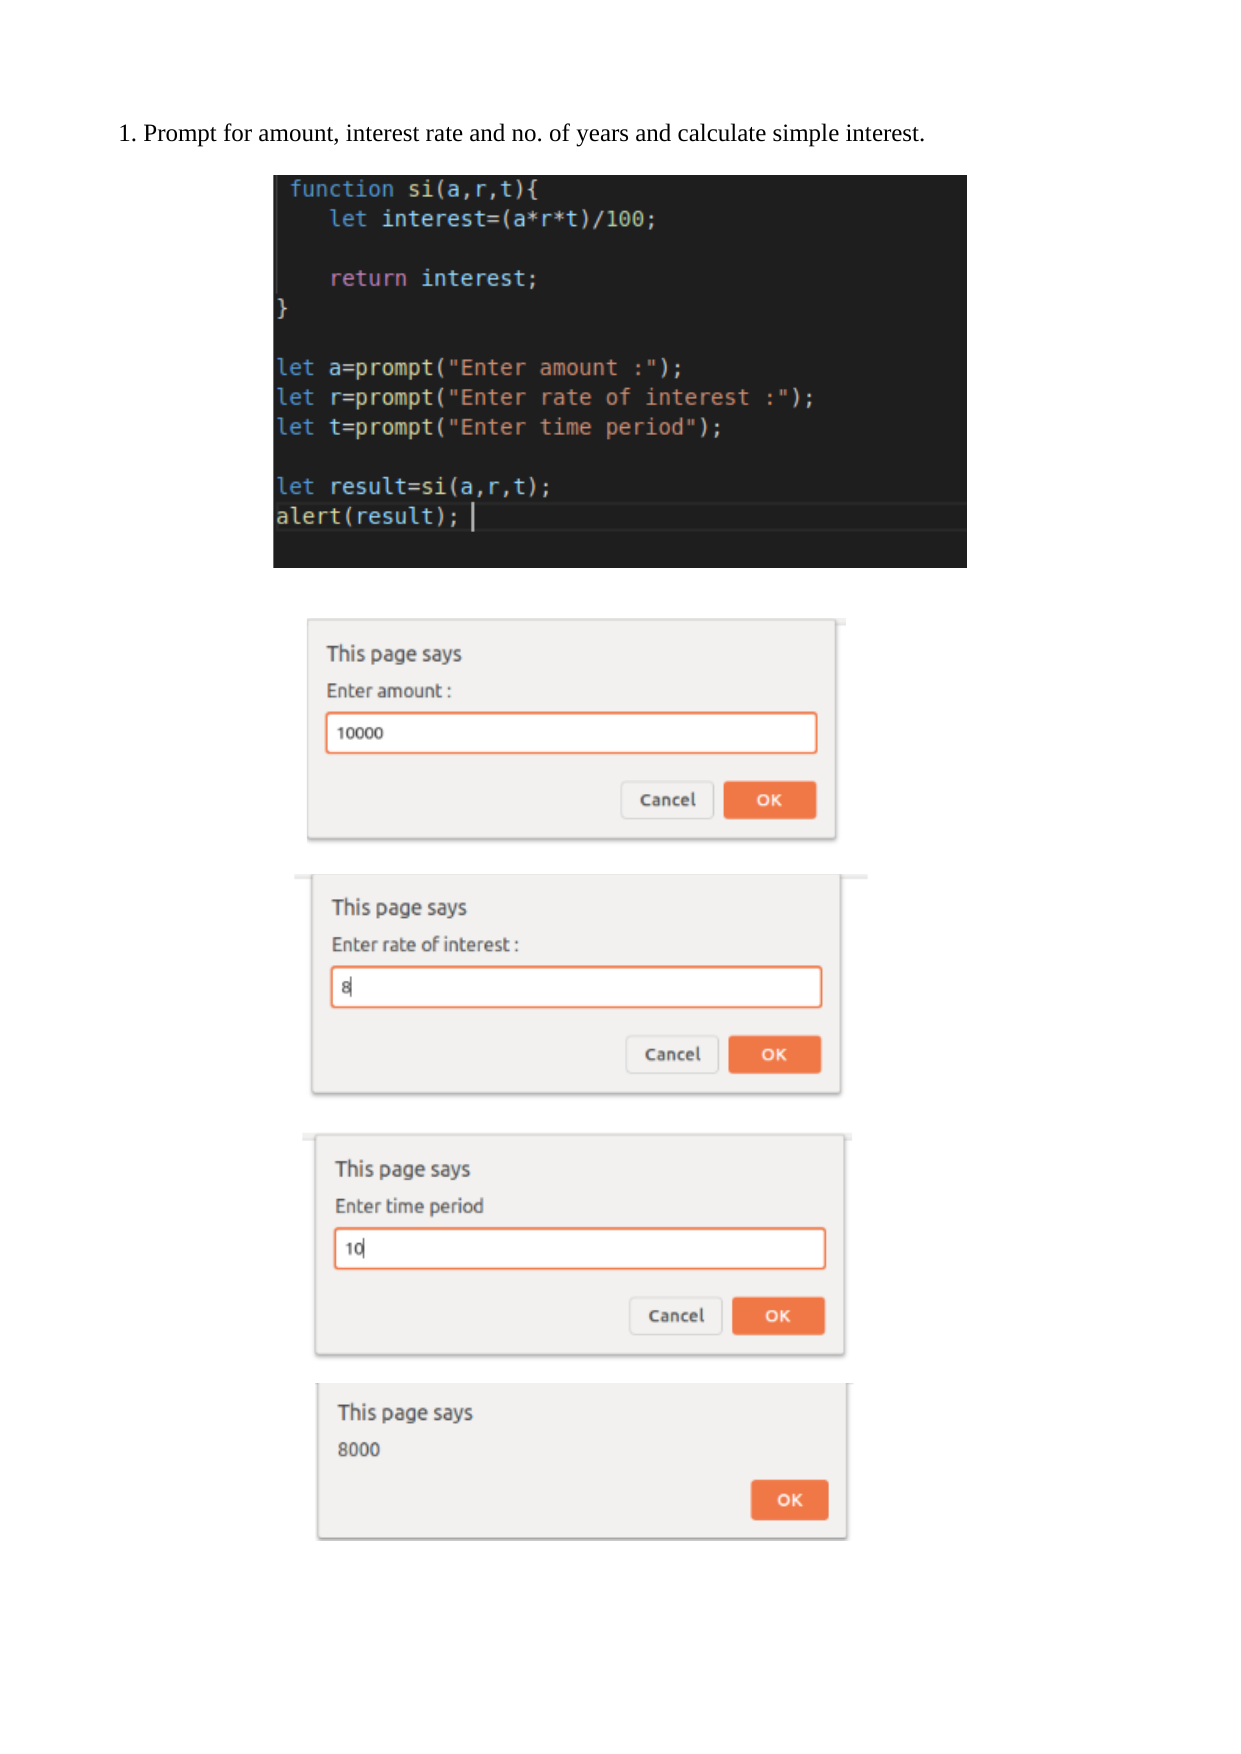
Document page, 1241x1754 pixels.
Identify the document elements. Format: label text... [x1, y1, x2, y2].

picture [294, 618, 868, 1367]
picture [273, 175, 967, 568]
text 1. Prompt for amount, interest rate and no. of years and calculate simple interest. [118, 118, 1122, 147]
picture [314, 1383, 854, 1541]
